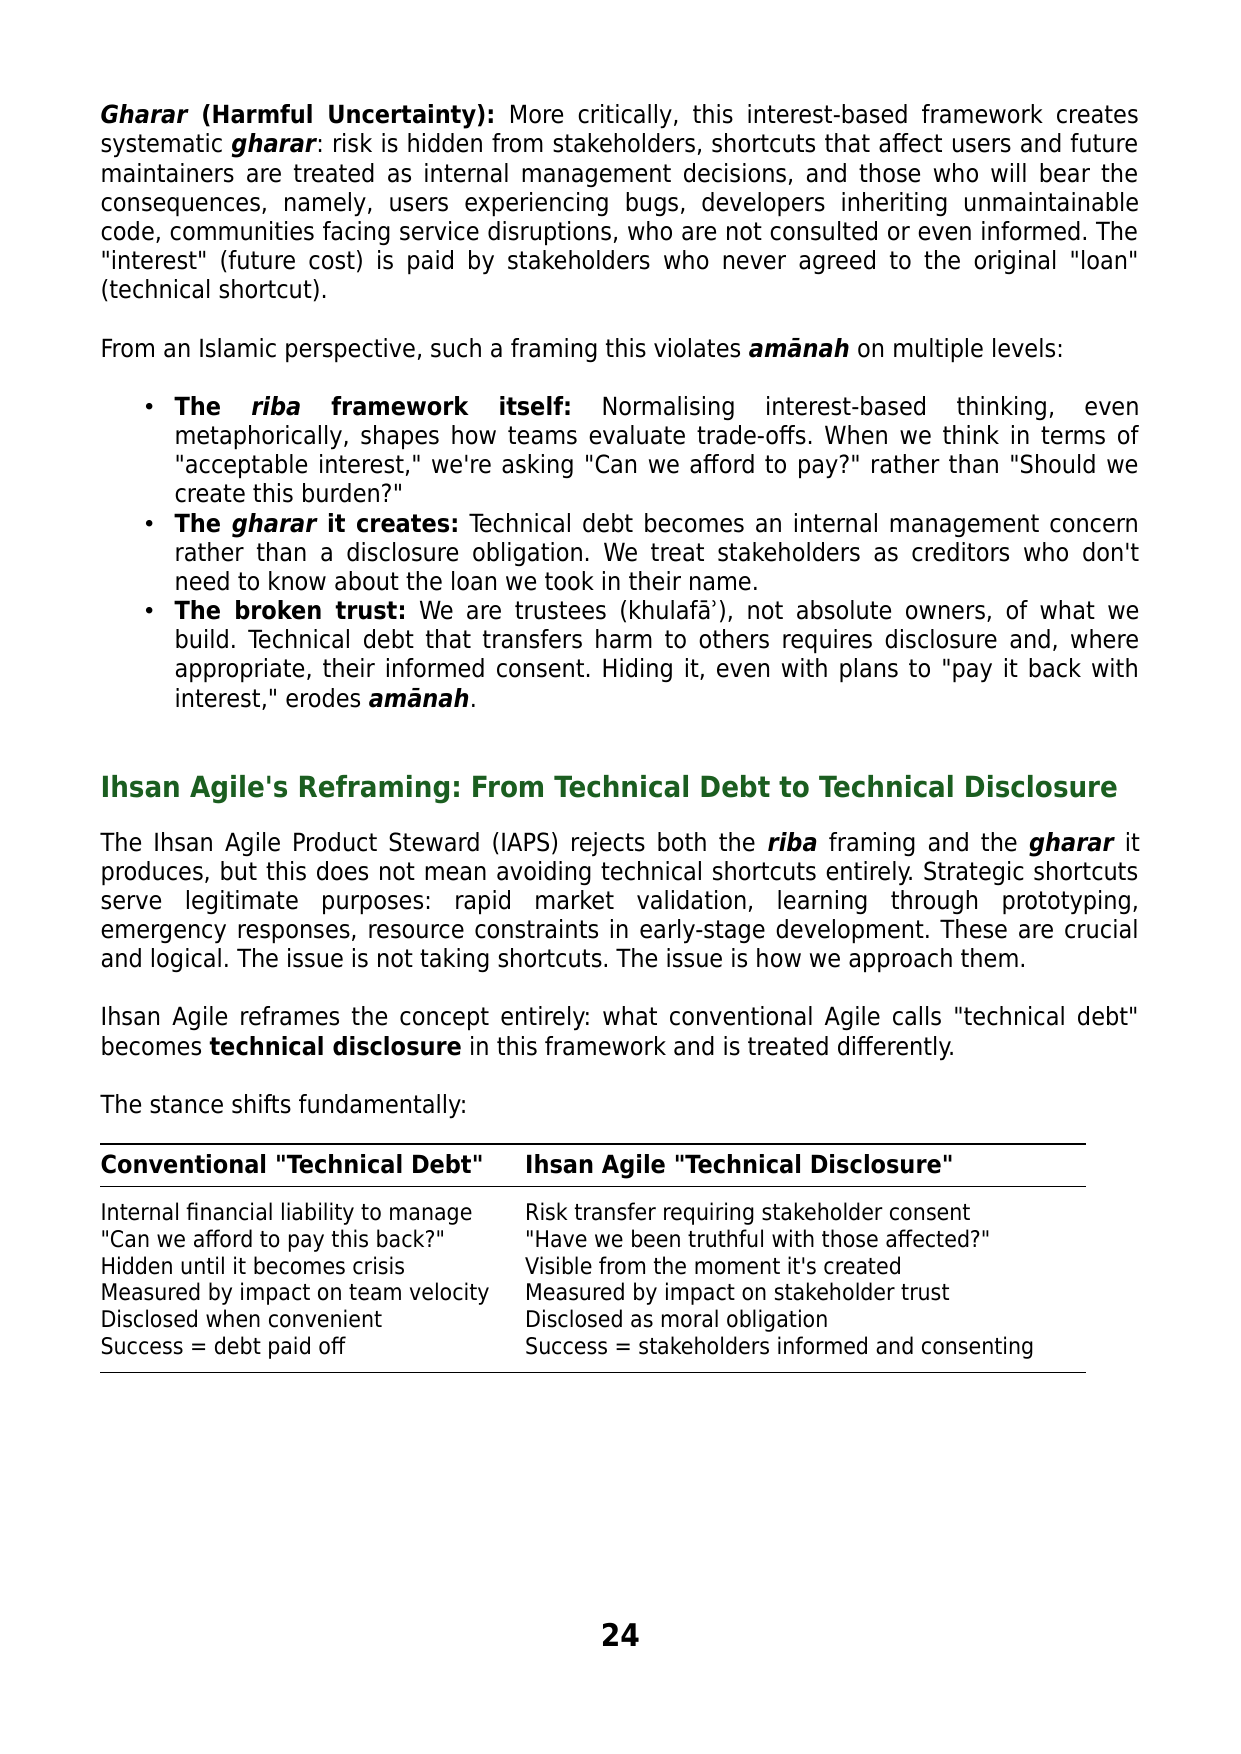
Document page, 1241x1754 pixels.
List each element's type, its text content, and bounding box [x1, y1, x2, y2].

table_cell Success = stakeholders informed and consenting [525, 1333, 1086, 1372]
table_cell Measured by impact on stakeholder trust [525, 1280, 1086, 1306]
table_cell Disclosed when convenient [100, 1306, 525, 1333]
text From an Islamic perspective, such a framing this violates amānah on multiple levels: [100, 334, 1140, 363]
table_cell "Have we been truthful with those affected?" [525, 1226, 1086, 1253]
table_cell Measured by impact on team velocity [100, 1280, 525, 1306]
table_header Ihsan Agile "Technical Disclosure" [525, 1145, 1086, 1186]
text Ihsan Agile reframes the concept entirely: what conventional Agile calls "technical debt" becomes technical disclosure in this framework and is treated differently. [100, 1002, 1140, 1061]
table_cell "Can we afford to pay this back?" [100, 1226, 525, 1253]
text Gharar (Harmful Uncertainty): More critically, this interest-based framework creates systematic gharar: risk is hidden from stakeholders, shortcuts that affect users and future maintainers are treated as internal management decisions, and those who will bear the consequences, namely, users experiencing bugs, developers inheriting unmaintainable code, communities facing service disruptions, who are not consulted or even informed. The "interest" (future cost) is paid by stakeholders who never agreed to the original "loan" (technical shortcut). [100, 100, 1140, 304]
text The stance shifts fundamentally: [100, 1090, 1140, 1119]
table_cell Internal financial liability to manage [100, 1187, 525, 1226]
list The broken trust: We are trustees (khulafāʾ), not absolute owners, of what we build. Technical debt that transfers harm to others requires disclosure and, where appropriate, their informed consent. Hiding it, even with plans to "pay it back with interest," erodes amānah. [145, 596, 1140, 713]
table_cell Success = debt paid off [100, 1333, 525, 1372]
list The riba framework itself: Normalising interest-based thinking, even metaphorically, shapes how teams evaluate trade-offs. When we think in terms of "acceptable interest," we're asking "Can we afford to pay?" rather than "Should we create this burden?" [145, 392, 1140, 509]
table_cell Risk transfer requiring stakeholder consent [525, 1187, 1086, 1226]
subtitle Ihsan Agile's Reframing: From Technical Debt to Technical Disclosure [100, 770, 1140, 804]
table_header Conventional "Technical Debt" [100, 1145, 525, 1186]
table_cell Disclosed as moral obligation [525, 1306, 1086, 1333]
text The Ihsan Agile Product Steward (IAPS) rejects both the riba framing and the gharar it produces, but this does not mean avoiding technical shortcuts entirely. Strategic shortcuts serve legitimate purposes: rapid market validation, learning through prototyping, emergency responses, resource constraints in early-stage development. These are crucial and logical. The issue is not taking shortcuts. The issue is how we approach them. [100, 828, 1140, 974]
list The gharar it creates: Technical debt becomes an internal management concern rather than a disclosure obligation. We treat stakeholders as creditors who don't need to know about the loan we took in their name. [145, 509, 1140, 596]
table_cell Visible from the moment it's created [525, 1253, 1086, 1279]
table_cell Hidden until it becomes crisis [100, 1253, 525, 1279]
